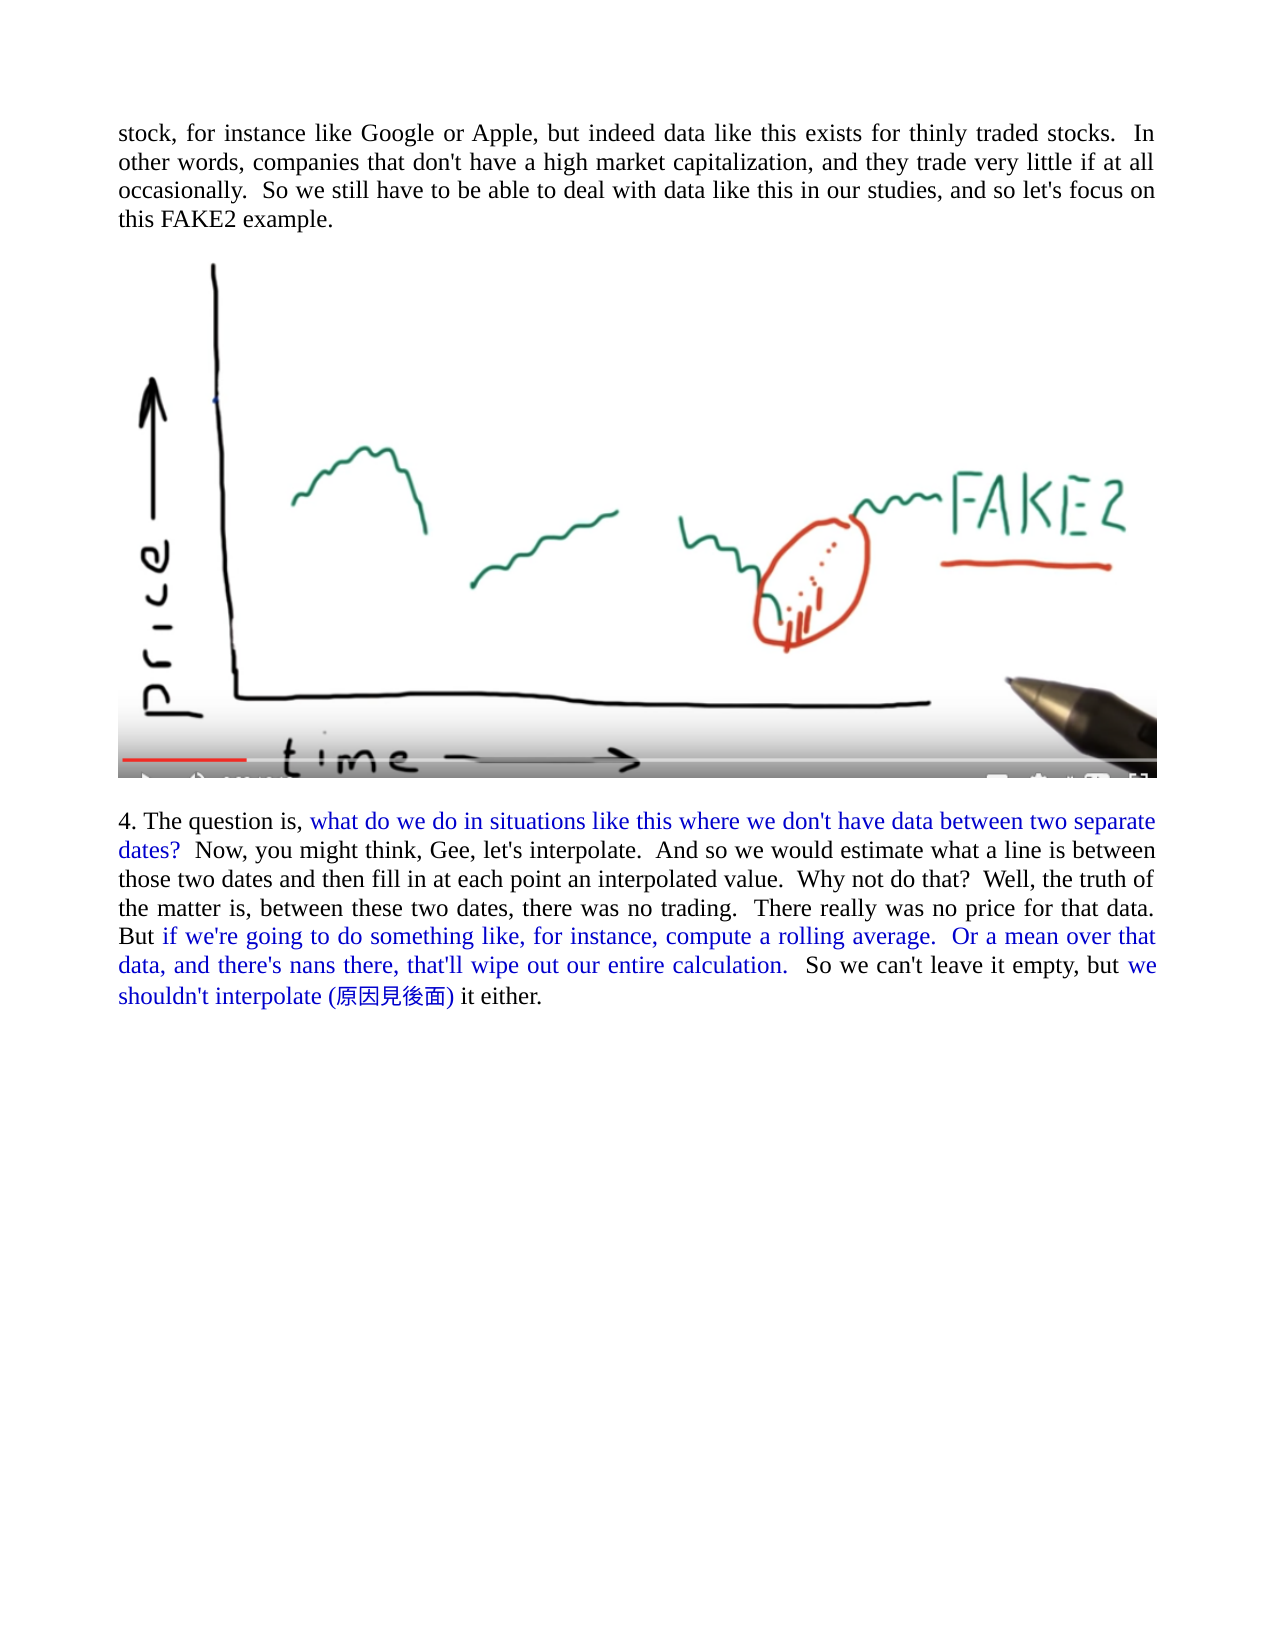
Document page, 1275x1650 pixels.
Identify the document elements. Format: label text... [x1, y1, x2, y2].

text 4. The question is, what do we do in situations like this where we don't have data between two separate dates? Now, you might think, Gee, let's interpolate. And so we would estimate what a line is between those two dates and then fill in at each point an interpolated value. Why not do that? Well, the truth of the matter is, between these two dates, there was no trading. There really was no price for that data. But if we're going to do something like, for instance, compute a rolling average. Or a mean over that data, and there's nans there, that'll wipe out our entire calculation. So we can't leave it empty, but we shouldn't interpolate (原因見後面) it either. [118, 806, 1157, 1011]
picture [118, 261, 1157, 778]
text stock, for instance like Google or Apple, but indeed data like this exists for thinly traded stocks. In other words, companies that don't have a high market capitalization, and they trade very little if at all occasionally. So we still have to be able to deal with data like this in our studies, and so let's focus on this FAKE2 example. [118, 118, 1157, 233]
